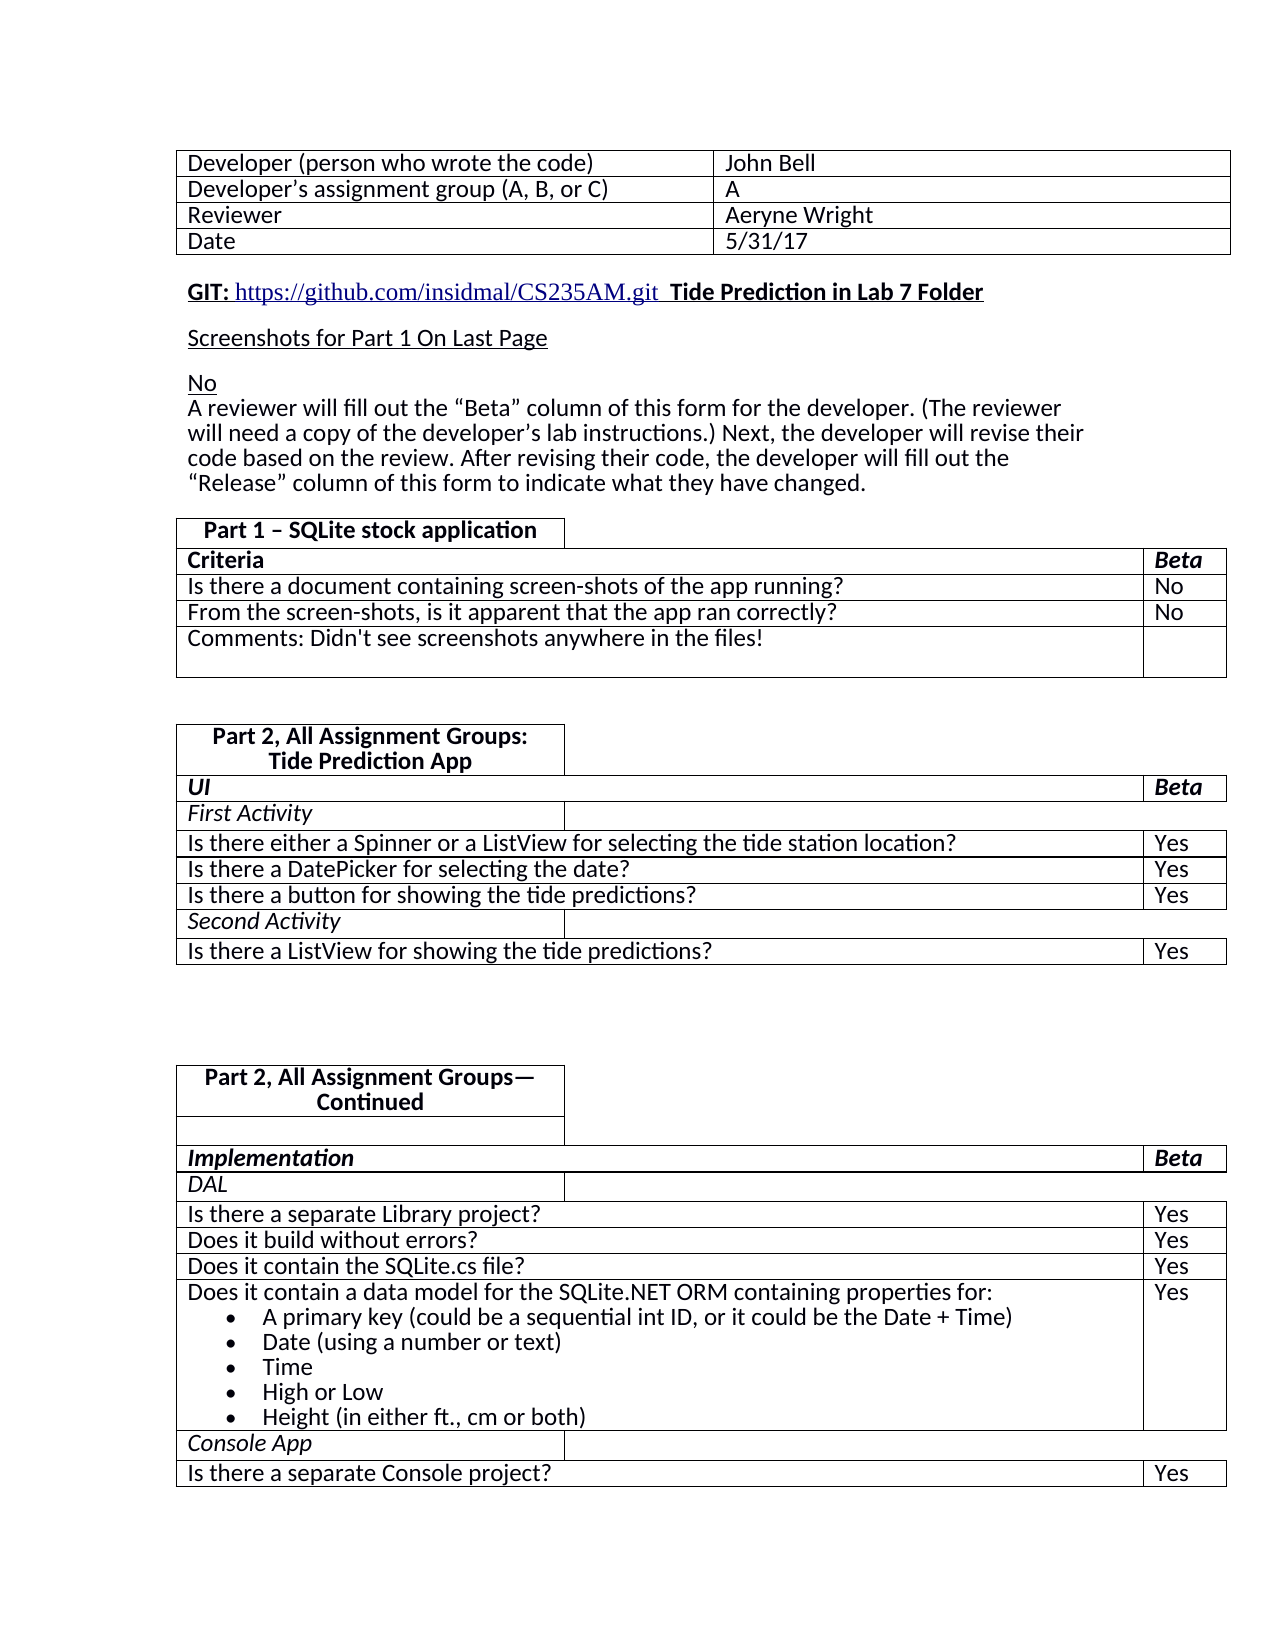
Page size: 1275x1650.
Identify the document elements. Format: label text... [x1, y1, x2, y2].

table_cell Implementation [177, 1146, 1143, 1171]
table_cell Is there a document containing screen-shots of the app running? [177, 575, 1143, 599]
table_cell Beta [1144, 549, 1226, 573]
text No A reviewer will fill out the “Beta” column of this form for the developer. (The reviewer will need a copy of the developer’s lab instructions.) Next, the developer will revise their code based on the review. After revising their code, the developer will fill out the “Release” column of this form to indicate what they have changed. [187, 372, 1087, 497]
table_cell Yes [1144, 939, 1226, 964]
table_cell DAL [177, 1173, 564, 1201]
table_cell Yes [1144, 884, 1226, 908]
table_cell [177, 1117, 564, 1145]
table_cell First Activity [177, 802, 564, 830]
table_cell Yes [1144, 1202, 1226, 1227]
table_cell Yes [1144, 1461, 1226, 1486]
table_cell Is there a separate Console project? [177, 1461, 1143, 1486]
text Screenshots for Part 1 On Last Page [187, 326, 1087, 351]
table_header Developer (person who wrote the code) [177, 151, 713, 176]
table_cell A [714, 177, 1230, 202]
table_cell Does it contain a data model for the SQLite.NET ORM containing properties for: A primary key (could be a sequential int ID, or it could be the Date + Time) Date (using a number or text) Time High or Low Height (in either ft., cm or both) [177, 1280, 1143, 1430]
table_cell Reviewer [177, 203, 713, 228]
table_cell Does it build without errors? [177, 1228, 1143, 1253]
table_header John Bell [714, 151, 1230, 176]
table_cell Yes [1144, 1228, 1226, 1253]
table_cell Console App [177, 1431, 564, 1460]
table_cell 5/31/17 [714, 229, 1230, 254]
table_cell From the screen-shots, is it apparent that the app ran correctly? [177, 601, 1143, 626]
table_cell Yes [1144, 831, 1226, 856]
table_header Part 2, All Assignment Groups—Continued [177, 1066, 564, 1116]
table_cell Yes [1144, 1280, 1226, 1430]
table_cell Is there a DatePicker for selecting the date? [177, 858, 1143, 882]
table_cell Aeryne Wright [714, 203, 1230, 228]
table_cell UI [177, 776, 1143, 801]
table_cell Criteria [177, 549, 1143, 573]
table_cell Beta [1144, 776, 1226, 801]
text GIT: https://github.com/insidmal/CS235AM.git Tide Prediction in Lab 7 Folder [187, 255, 1087, 305]
table_cell Yes [1144, 1254, 1226, 1279]
table_cell Is there a button for showing the tide predictions? [177, 884, 1143, 908]
table_cell Comments: Didn't see screenshots anywhere in the files! [177, 627, 1143, 677]
table_cell Yes [1144, 858, 1226, 882]
table_cell Is there either a Spinner or a ListView for selecting the tide station location? [177, 831, 1143, 856]
table_cell Beta [1144, 1146, 1226, 1171]
table_cell No [1144, 601, 1226, 626]
table_cell [1144, 627, 1226, 677]
table_cell No [1144, 575, 1226, 599]
table_cell Does it contain the SQLite.cs file? [177, 1254, 1143, 1279]
table_cell Is there a ListView for showing the tide predictions? [177, 939, 1143, 964]
table_cell Second Activity [177, 910, 564, 938]
table_cell Date [177, 229, 713, 254]
table_cell Developer’s assignment group (A, B, or C) [177, 177, 713, 202]
table_header Part 1 – SQLite stock application [177, 519, 564, 547]
table_cell Is there a separate Library project? [177, 1202, 1143, 1227]
table_header Part 2, All Assignment Groups: Tide Prediction App [177, 725, 564, 774]
